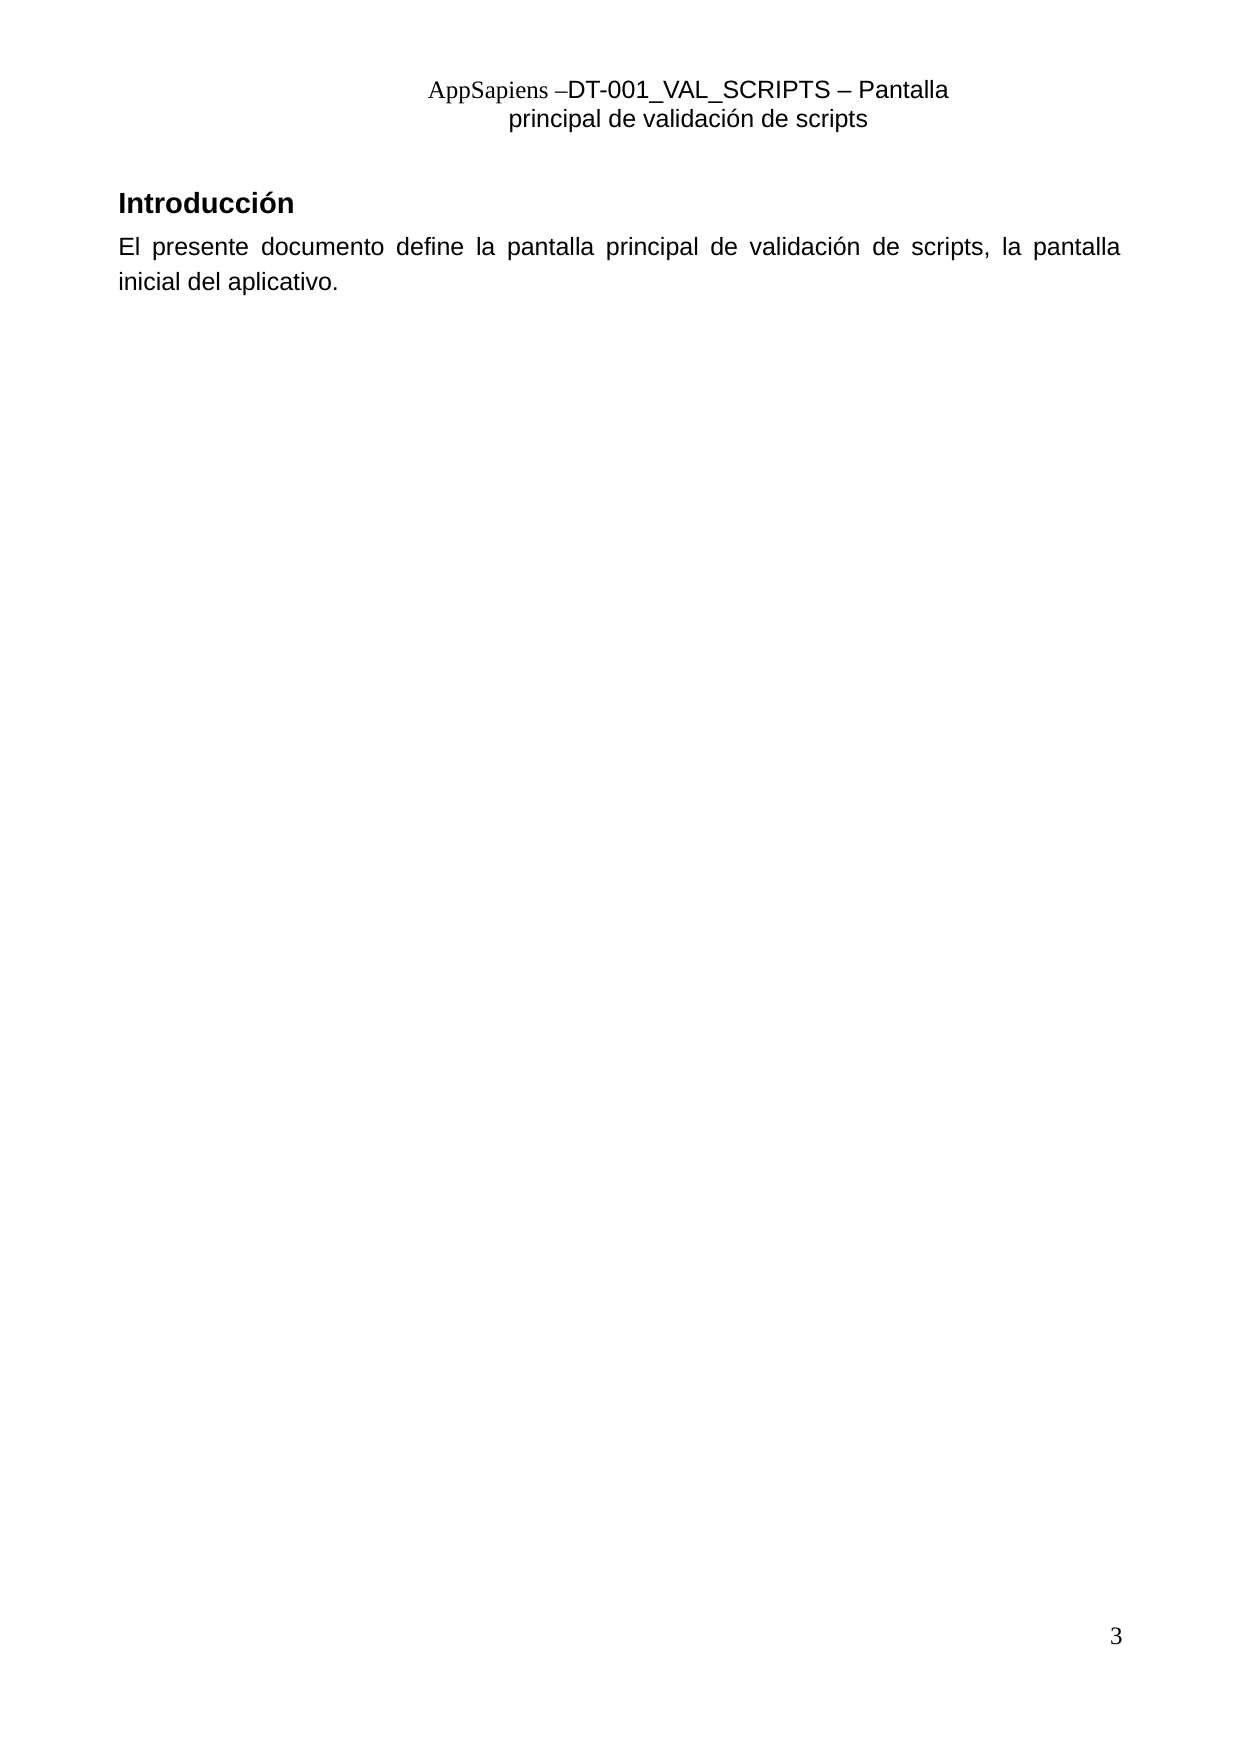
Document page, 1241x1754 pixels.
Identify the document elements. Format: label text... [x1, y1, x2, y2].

text El presente documento define la pantalla principal de validación de scripts, la pantalla inicial del aplicativo. [118, 232, 1122, 296]
subtitle Introducción [118, 186, 1122, 220]
